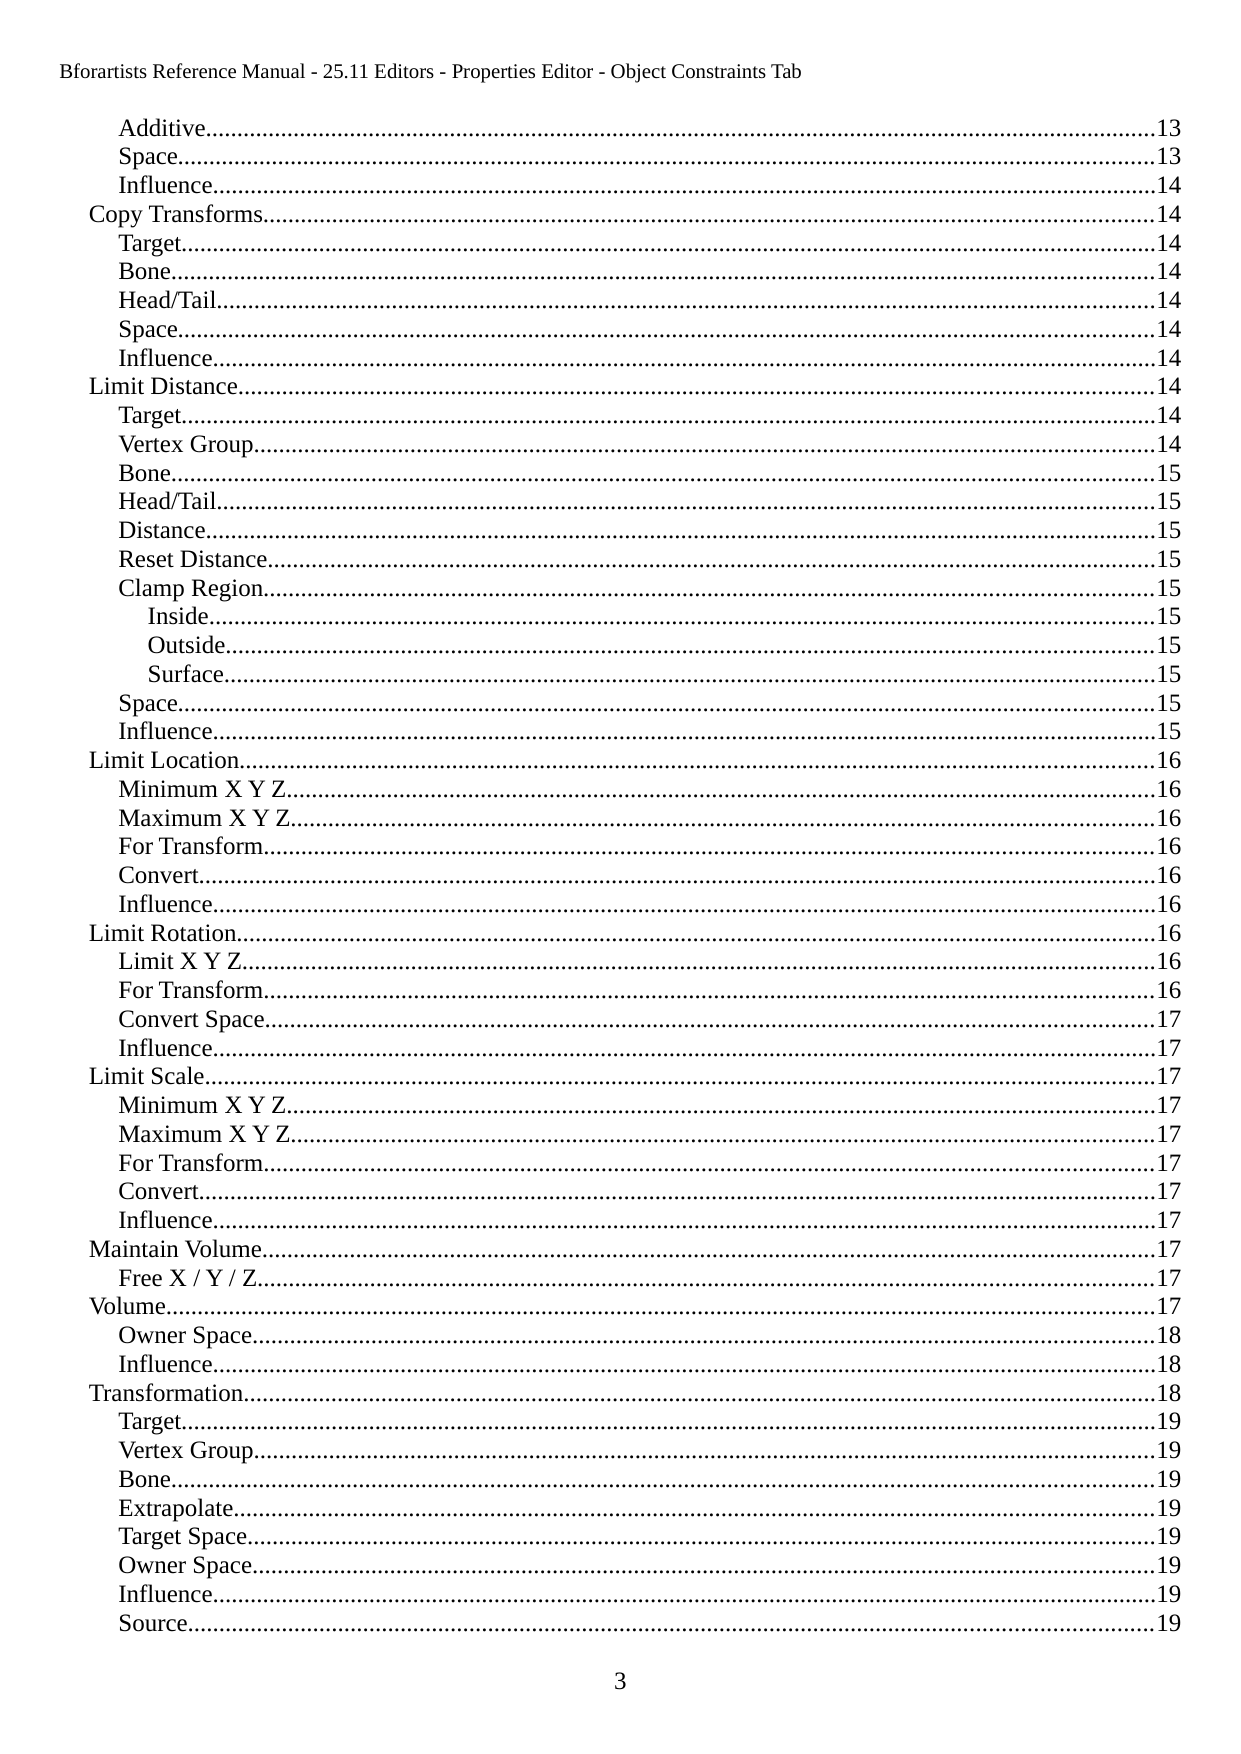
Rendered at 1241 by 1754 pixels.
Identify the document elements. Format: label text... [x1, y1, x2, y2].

text Space 15 [118, 688, 1181, 716]
text Influence 16 [118, 889, 1181, 918]
text Bone 15 [118, 458, 1181, 486]
text Copy Transforms 14 [88, 199, 1181, 228]
text Limit Scale 17 [88, 1061, 1181, 1090]
text Extrapolate 19 [118, 1493, 1181, 1521]
text Limit Rotation 16 [88, 918, 1181, 946]
text Target 19 [118, 1406, 1181, 1435]
text Influence 14 [118, 170, 1181, 199]
text For Transform 16 [118, 975, 1181, 1004]
text Limit Location 16 [88, 745, 1181, 774]
text Clamp Region 15 [118, 573, 1181, 601]
text Target 14 [118, 228, 1181, 256]
text Reset Distance 15 [118, 544, 1181, 573]
text Influence 14 [118, 343, 1181, 371]
text Convert Space 17 [118, 1004, 1181, 1033]
text For Transform 17 [118, 1148, 1181, 1176]
text Source 19 [118, 1608, 1181, 1636]
text Influence 17 [118, 1205, 1181, 1234]
text Limit Distance 14 [88, 371, 1181, 400]
text Owner Space 18 [118, 1320, 1181, 1349]
text Influence 18 [118, 1349, 1181, 1378]
text Inside 15 [147, 601, 1181, 630]
text Space 14 [118, 314, 1181, 343]
text Influence 17 [118, 1033, 1181, 1061]
text Vertex Group 14 [118, 429, 1181, 458]
text Minimum X Y Z 17 [118, 1090, 1181, 1119]
text Transformation 18 [88, 1378, 1181, 1406]
text Convert 17 [118, 1176, 1181, 1205]
text Volume 17 [88, 1291, 1181, 1320]
text Outside 15 [147, 630, 1181, 659]
text Target Space 19 [118, 1521, 1181, 1550]
text Owner Space 19 [118, 1550, 1181, 1579]
text Bone 19 [118, 1464, 1181, 1493]
text Maintain Volume 17 [88, 1234, 1181, 1263]
text Convert 16 [118, 860, 1181, 889]
text Surface 15 [147, 659, 1181, 688]
text Maximum X Y Z 16 [118, 803, 1181, 831]
text Distance 15 [118, 515, 1181, 544]
text Vertex Group 19 [118, 1435, 1181, 1464]
text Maximum X Y Z 17 [118, 1119, 1181, 1148]
text Limit X Y Z 16 [118, 946, 1181, 975]
text Head/Tail 15 [118, 486, 1181, 515]
text Target 14 [118, 400, 1181, 429]
text Space 13 [118, 141, 1181, 170]
text Head/Tail 14 [118, 285, 1181, 314]
text Bone 14 [118, 256, 1181, 285]
text Influence 15 [118, 716, 1181, 745]
text Free X / Y / Z 17 [118, 1263, 1181, 1291]
text Minimum X Y Z 16 [118, 774, 1181, 803]
text Influence 19 [118, 1579, 1181, 1608]
text Additive 13 [118, 113, 1181, 141]
text For Transform 16 [118, 831, 1181, 860]
